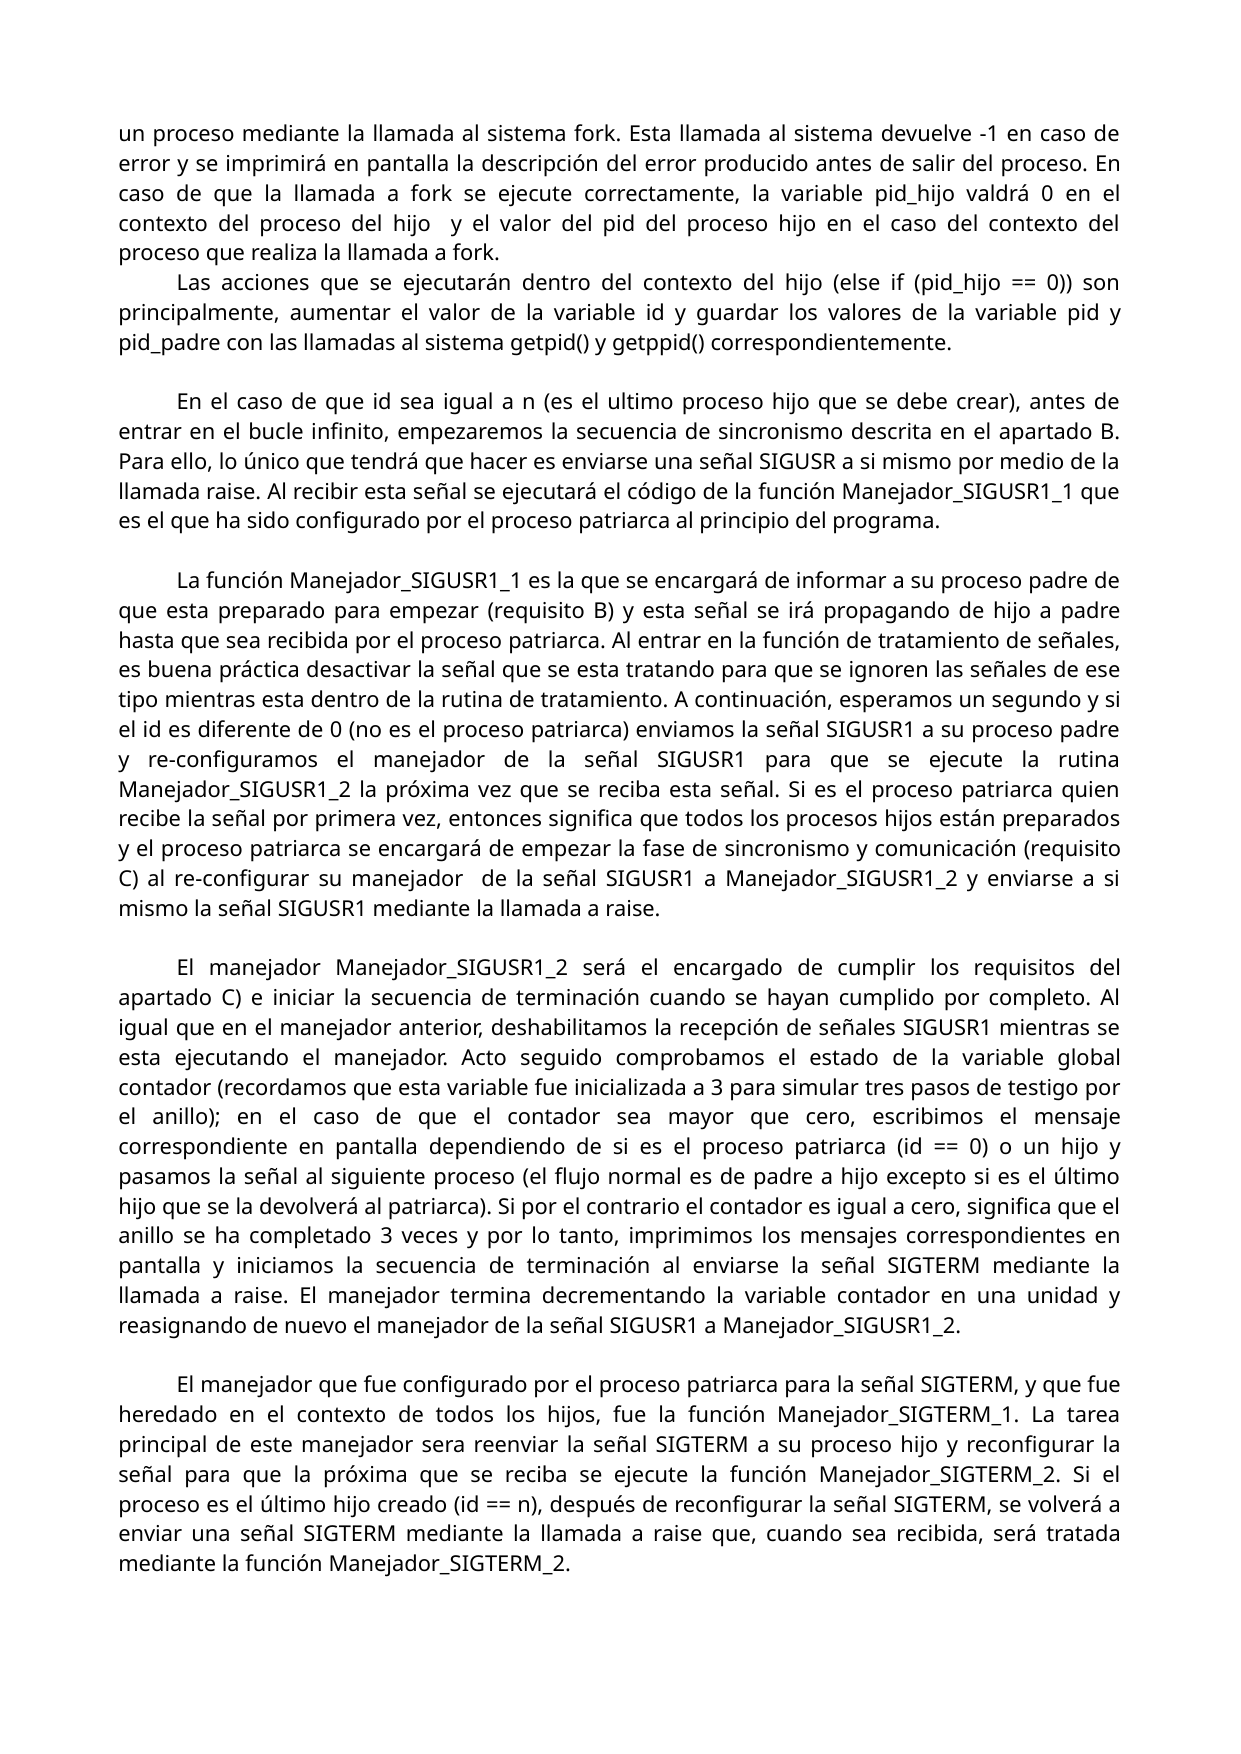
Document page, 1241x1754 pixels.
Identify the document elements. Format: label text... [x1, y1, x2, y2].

text un proceso mediante la llamada al sistema fork. Esta llamada al sistema devuelve -1 en caso de error y se imprimirá en pantalla la descripción del error producido antes de salir del proceso. En caso de que la llamada a fork se ejecute correctamente, la variable pid_hijo valdrá 0 en el contexto del proceso del hijo y el valor del pid del proceso hijo en el caso del contexto del proceso que realiza la llamada a fork. [118, 118, 1122, 267]
text La función Manejador_SIGUSR1_1 es la que se encargará de informar a su proceso padre de que esta preparado para empezar (requisito B) y esta señal se irá propagando de hijo a padre hasta que sea recibida por el proceso patriarca. Al entrar en la función de tratamiento de señales, es buena práctica desactivar la señal que se esta tratando para que se ignoren las señales de ese tipo mientras esta dentro de la rutina de tratamiento. A continuación, esperamos un segundo y si el id es diferente de 0 (no es el proceso patriarca) enviamos la señal SIGUSR1 a su proceso padre y re-configuramos el manejador de la señal SIGUSR1 para que se ejecute la rutina Manejador_SIGUSR1_2 la próxima vez que se reciba esta señal. Si es el proceso patriarca quien recibe la señal por primera vez, entonces significa que todos los procesos hijos están preparados y el proceso patriarca se encargará de empezar la fase de sincronismo y comunicación (requisito C) al re-configurar su manejador de la señal SIGUSR1 a Manejador_SIGUSR1_2 y enviarse a si mismo la señal SIGUSR1 mediante la llamada a raise. [118, 565, 1122, 922]
text El manejador Manejador_SIGUSR1_2 será el encargado de cumplir los requisitos del apartado C) e iniciar la secuencia de terminación cuando se hayan cumplido por completo. Al igual que en el manejador anterior, deshabilitamos la recepción de señales SIGUSR1 mientras se esta ejecutando el manejador. Acto seguido comprobamos el estado de la variable global contador (recordamos que esta variable fue inicializada a 3 para simular tres pasos de testigo por el anillo); en el caso de que el contador sea mayor que cero, escribimos el mensaje correspondiente en pantalla dependiendo de si es el proceso patriarca (id == 0) o un hijo y pasamos la señal al siguiente proceso (el flujo normal es de padre a hijo excepto si es el último hijo que se la devolverá al patriarca). Si por el contrario el contador es igual a cero, significa que el anillo se ha completado 3 veces y por lo tanto, imprimimos los mensajes correspondientes en pantalla y iniciamos la secuencia de terminación al enviarse la señal SIGTERM mediante la llamada a raise. El manejador termina decrementando la variable contador en una unidad y reasignando de nuevo el manejador de la señal SIGUSR1 a Manejador_SIGUSR1_2. [118, 952, 1122, 1339]
text El manejador que fue configurado por el proceso patriarca para la señal SIGTERM, y que fue heredado en el contexto de todos los hijos, fue la función Manejador_SIGTERM_1. La tarea principal de este manejador sera reenviar la señal SIGTERM a su proceso hijo y reconfigurar la señal para que la próxima que se reciba se ejecute la función Manejador_SIGTERM_2. Si el proceso es el último hijo creado (id == n), después de reconfigurar la señal SIGTERM, se volverá a enviar una señal SIGTERM mediante la llamada a raise que, cuando sea recibida, será tratada mediante la función Manejador_SIGTERM_2. [118, 1369, 1122, 1578]
text Las acciones que se ejecutarán dentro del contexto del hijo (else if (pid_hijo == 0)) son principalmente, aumentar el valor de la variable id y guardar los valores de la variable pid y pid_padre con las llamadas al sistema getpid() y getppid() correspondientemente. [118, 267, 1122, 356]
text En el caso de que id sea igual a n (es el ultimo proceso hijo que se debe crear), antes de entrar en el bucle infinito, empezaremos la secuencia de sincronismo descrita en el apartado B. Para ello, lo único que tendrá que hacer es enviarse una señal SIGUSR a si mismo por medio de la llamada raise. Al recibir esta señal se ejecutará el código de la función Manejador_SIGUSR1_1 que es el que ha sido configurado por el proceso patriarca al principio del programa. [118, 386, 1122, 535]
